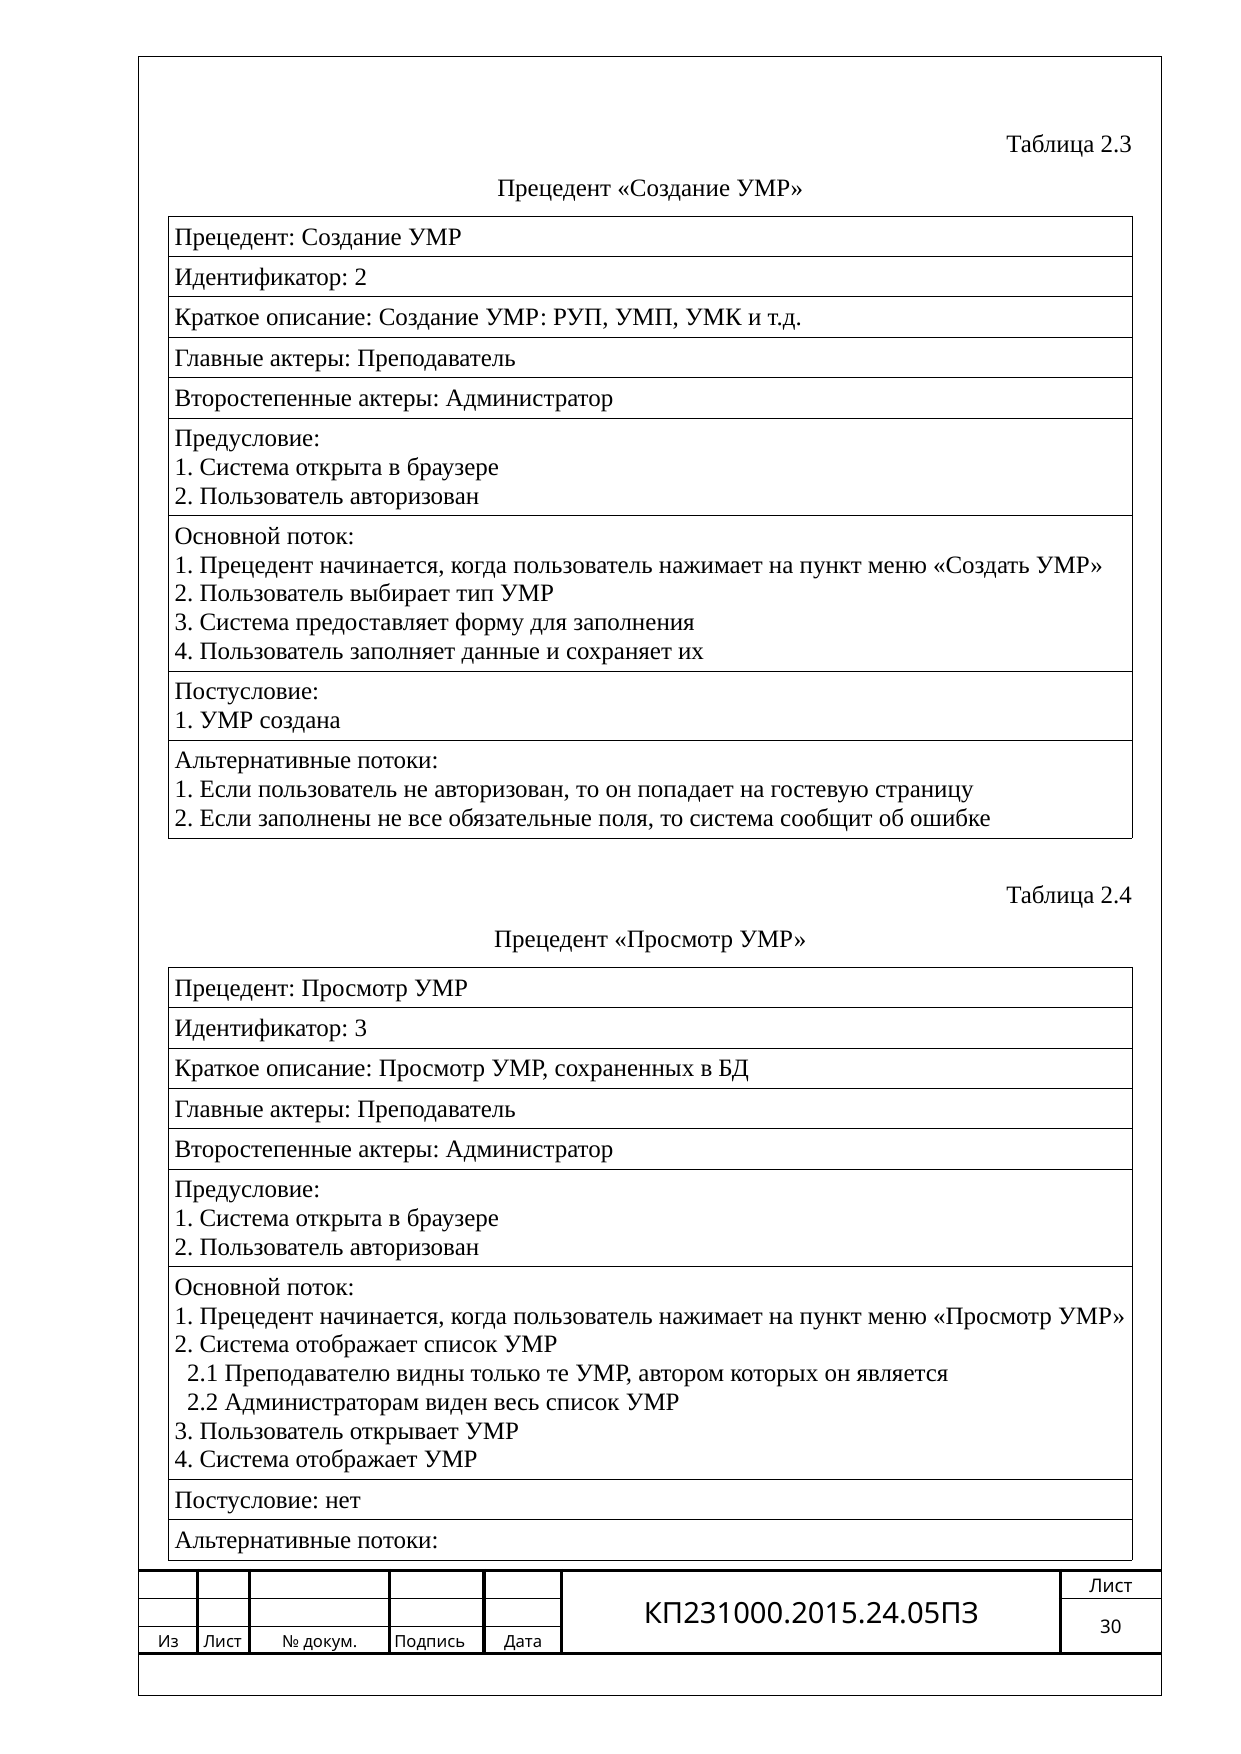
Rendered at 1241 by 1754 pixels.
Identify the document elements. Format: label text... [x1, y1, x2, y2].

table_cell Предусловие: 1. Система открыта в браузере 2. Пользователь авторизован [169, 1170, 1132, 1266]
table_cell Альтернативные потоки: 1. Если пользователь не авторизован, то он попадает на гостевую страницу 2. Если заполнены не все обязательные поля, то система сообщит об ошибке [169, 741, 1132, 837]
table_cell Краткое описание: Создание УМР: РУП, УМП, УМК и т.д. [169, 297, 1132, 337]
text Прецедент «Создание УМР» [168, 173, 1132, 201]
table_cell Постусловие: нет [169, 1480, 1132, 1519]
table_cell Краткое описание: Просмотр УМР, сохраненных в БД [169, 1049, 1132, 1088]
table_cell Предусловие: 1. Система открыта в браузере 2. Пользователь авторизован [169, 419, 1132, 515]
table_header Прецедент: Просмотр УМР [169, 968, 1132, 1007]
table_cell Второстепенные актеры: Администратор [169, 378, 1132, 417]
text Таблица 2.4 [168, 881, 1132, 909]
table_cell Основной поток: 1. Прецедент начинается, когда пользователь нажимает на пункт меню «Просмотр УМР» 2. Система отображает список УМР 2.1 Преподавателю видны только те УМР, автором которых он является 2.2 Администраторам виден весь список УМР 3. Пользователь открывает УМР 4. Система отображает УМР [169, 1267, 1132, 1479]
text Таблица 2.3 [168, 129, 1132, 158]
text Прецедент «Просмотр УМР» [168, 924, 1132, 952]
table_cell Главные актеры: Преподаватель [169, 1089, 1132, 1128]
table_cell Главные актеры: Преподаватель [169, 338, 1132, 377]
table_cell Основной поток: 1. Прецедент начинается, когда пользователь нажимает на пункт меню «Создать УМР» 2. Пользователь выбирает тип УМР 3. Система предоставляет форму для заполнения 4. Пользователь заполняет данные и сохраняет их [169, 516, 1132, 671]
table_cell Идентификатор: 2 [169, 257, 1132, 296]
table_cell Альтернативные потоки: [169, 1520, 1132, 1560]
table_cell Постусловие: 1. УМР создана [169, 672, 1132, 739]
table_cell Второстепенные актеры: Администратор [169, 1129, 1132, 1168]
table_cell Идентификатор: 3 [169, 1008, 1132, 1047]
table_header Прецедент: Создание УМР [169, 217, 1132, 256]
